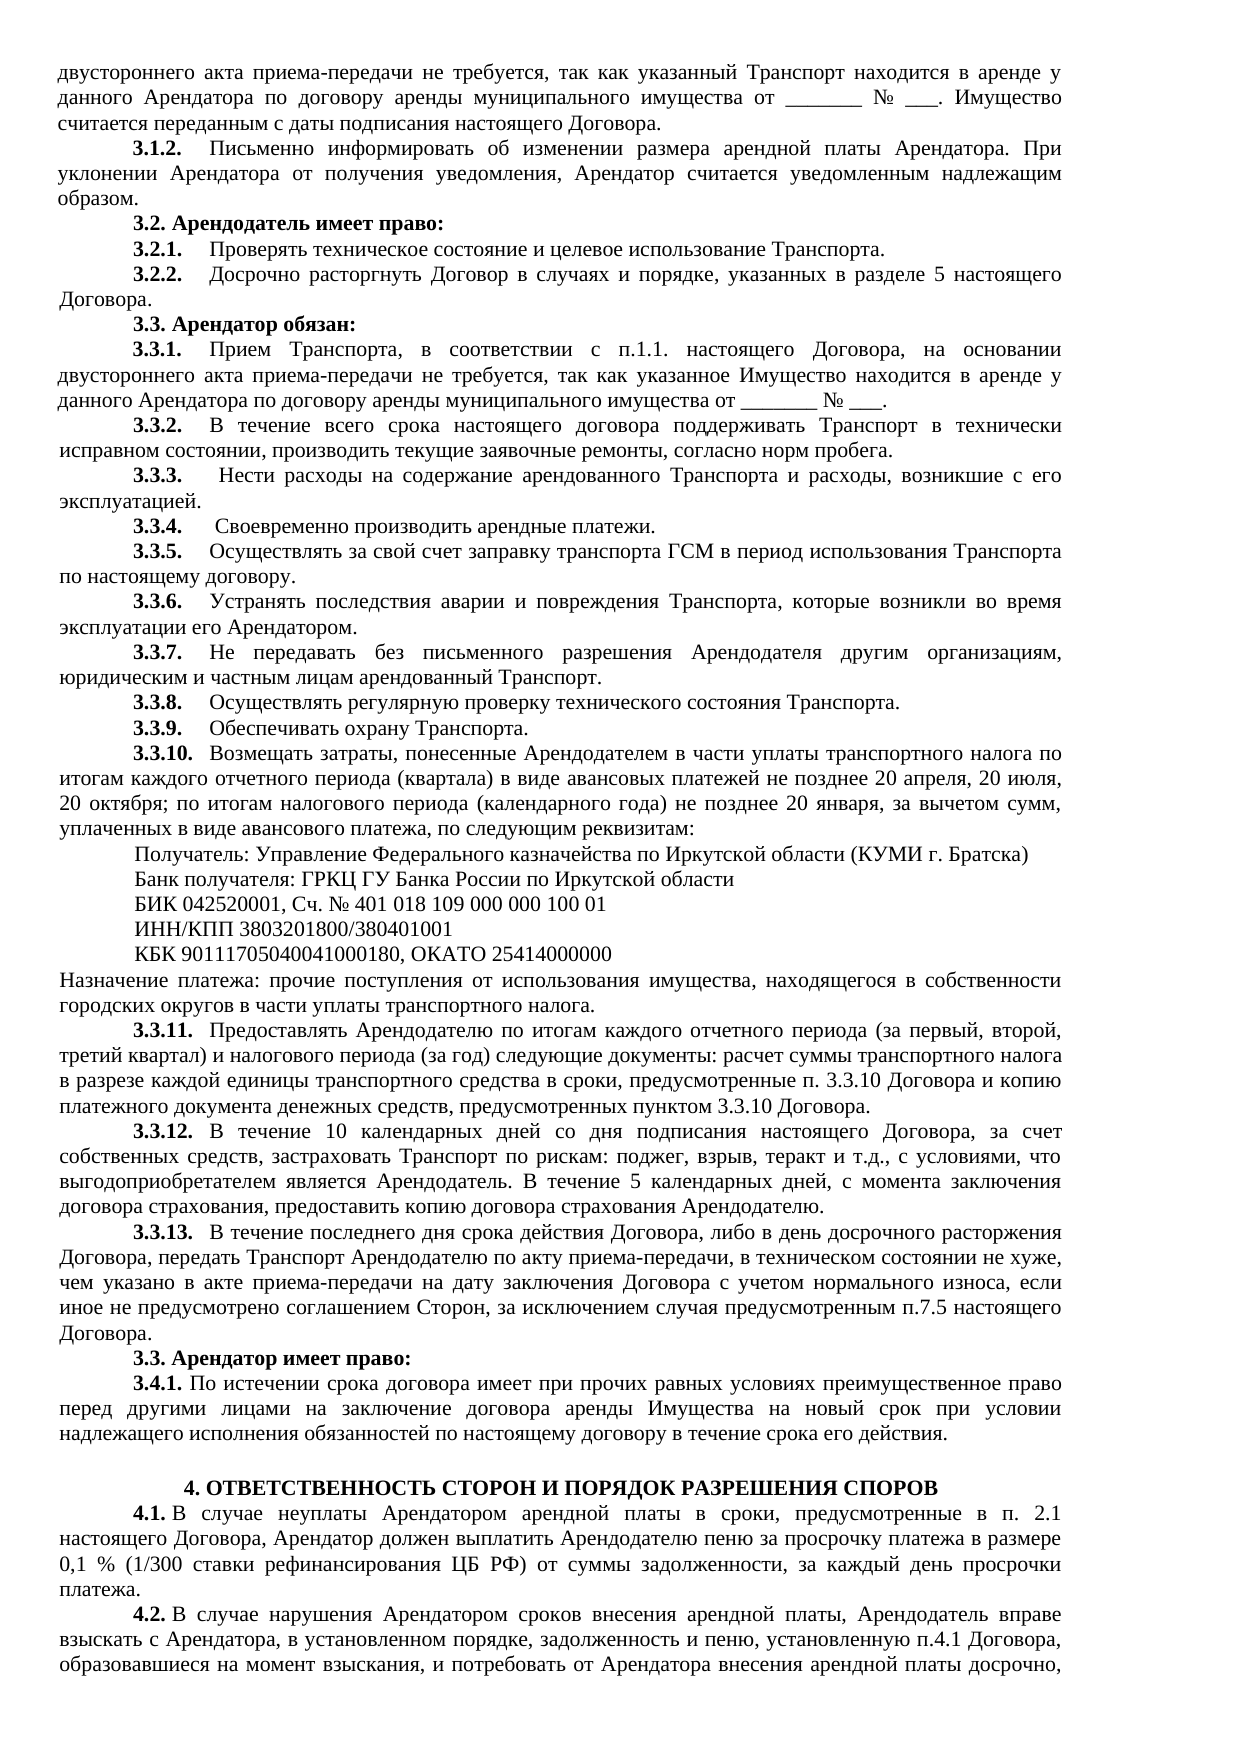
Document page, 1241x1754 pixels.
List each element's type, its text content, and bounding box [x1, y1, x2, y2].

list Арендодатель имеет право: [59, 210, 1063, 236]
list Обеспечивать охрану Транспорта. [59, 714, 1063, 740]
list Прием Транспорта, в соответствии с п.1.1. настоящего Договора, на основании двустороннего акта приема-передачи не требуется, так как указанное Имущество находится в аренде у данного Арендатора по договору аренды муниципального имущества от _______ № ___. [57, 336, 1063, 412]
text 3.4.1. По истечении срока договора имеет при прочих равных условиях преимущественное право перед другими лицами на заключение договора аренды Имущества на новый срок при условии надлежащего исполнения обязанностей по настоящему договору в течение срока его действия. [59, 1370, 1063, 1446]
list Осуществлять за свой счет заправку транспорта ГСМ в период использования Транспорта по настоящему договору. [59, 538, 1063, 588]
list В случае неуплаты Арендатором арендной платы в сроки, предусмотренные в п. 2.1 настоящего Договора, Арендатор должен выплатить Арендодателю пеню за просрочку платежа в размере 0,1 % (1/300 ставки рефинансирования ЦБ РФ) от суммы задолженности, за каждый день просрочки платежа. [59, 1500, 1063, 1601]
list Досрочно расторгнуть Договор в случаях и порядке, указанных в разделе 5 настоящего Договора. [59, 261, 1063, 311]
list Предоставлять Арендодателю по итогам каждого отчетного периода (за первый, второй, третий квартал) и налогового периода (за год) следующие документы: расчет суммы транспортного налога в разрезе каждой единицы транспортного средства в сроки, предусмотренные п. 3.3.10 Договора и копию платежного документа денежных средств, предусмотренных пунктом 3.3.10 Договора. [59, 1017, 1063, 1118]
list Устранять последствия аварии и повреждения Транспорта, которые возникли во время эксплуатации его Арендатором. [59, 588, 1063, 639]
list Получатель: Управление Федерального казначейства по Иркутской области (КУМИ г. Братска) [97, 841, 1063, 866]
text 3.3. Арендатор имеет право: [59, 1345, 1063, 1370]
list В течение 10 календарных дней со дня подписания настоящего Договора, за счет собственных средств, застраховать Транспорт по рискам: поджег, взрыв, теракт и т.д., с условиями, что выгодоприобретателем является Арендодатель. В течение 5 календарных дней, с момента заключения договора страхования, предоставить копию договора страхования Арендодателю. [59, 1118, 1063, 1219]
list Нести расходы на содержание арендованного Транспорта и расходы, возникшие с его эксплуатацией. [59, 462, 1063, 513]
list двустороннего акта приема-передачи не требуется, так как указанный Транспорт находится в аренде у данного Арендатора по договору аренды муниципального имущества от _______ № ___. Имущество считается переданным с даты подписания настоящего Договора. [57, 59, 1063, 135]
list Письменно информировать об изменении размера арендной платы Арендатора. При уклонении Арендатора от получения уведомления, Арендатор считается уведомленным надлежащим образом. [57, 135, 1063, 210]
list КБК 90111705040041000180, ОКАТО 25414000000 [97, 941, 1063, 967]
list Арендатор обязан: [59, 311, 1063, 336]
list Осуществлять регулярную проверку технического состояния Транспорта. [59, 689, 1063, 714]
list Проверять техническое состояние и целевое использование Транспорта. [59, 236, 1063, 261]
list ИНН/КПП 3803201800/380401001 [97, 916, 1063, 941]
list В течение всего срока настоящего договора поддерживать Транспорт в технически исправном состоянии, производить текущие заявочные ремонты, согласно норм пробега. [59, 412, 1063, 462]
list Банк получателя: ГРКЦ ГУ Банка России по Иркутской области [97, 866, 1063, 891]
list БИК 042520001, Сч. № 401 018 109 000 000 100 01 [97, 891, 1063, 916]
list Не передавать без письменного разрешения Арендодателя другим организациям, юридическим и частным лицам арендованный Транспорт. [59, 639, 1063, 689]
list Возмещать затраты, понесенные Арендодателем в части уплаты транспортного налога по итогам каждого отчетного периода (квартала) в виде авансовых платежей не позднее 20 апреля, 20 июля, 20 октября; по итогам налогового периода (календарного года) не позднее 20 января, за вычетом сумм, уплаченных в виде авансового платежа, по следующим реквизитам: [59, 740, 1063, 841]
list В случае нарушения Арендатором сроков внесения арендной платы, Арендодатель вправе взыскать с Арендатора, в установленном порядке, задолженность и пеню, установленную п.4.1 Договора, образовавшиеся на момент взыскания, и потребовать от Арендатора внесения арендной платы досрочно, [59, 1601, 1063, 1677]
list Назначение платежа: прочие поступления от использования имущества, находящегося в собственности городских округов в части уплаты транспортного налога. [59, 967, 1063, 1017]
list Своевременно производить арендные платежи. [59, 513, 1063, 538]
text 4. ОТВЕТСТВЕННОСТЬ СТОРОН И ПОРЯДОК РАЗРЕШЕНИЯ СПОРОВ [59, 1475, 1063, 1500]
list В течение последнего дня срока действия Договора, либо в день досрочного расторжения Договора, передать Транспорт Арендодателю по акту приема-передачи, в техническом состоянии не хуже, чем указано в акте приема-передачи на дату заключения Договора с учетом нормального износа, если иное не предусмотрено соглашением Сторон, за исключением случая предусмотренным п.7.5 настоящего Договора. [59, 1219, 1063, 1345]
